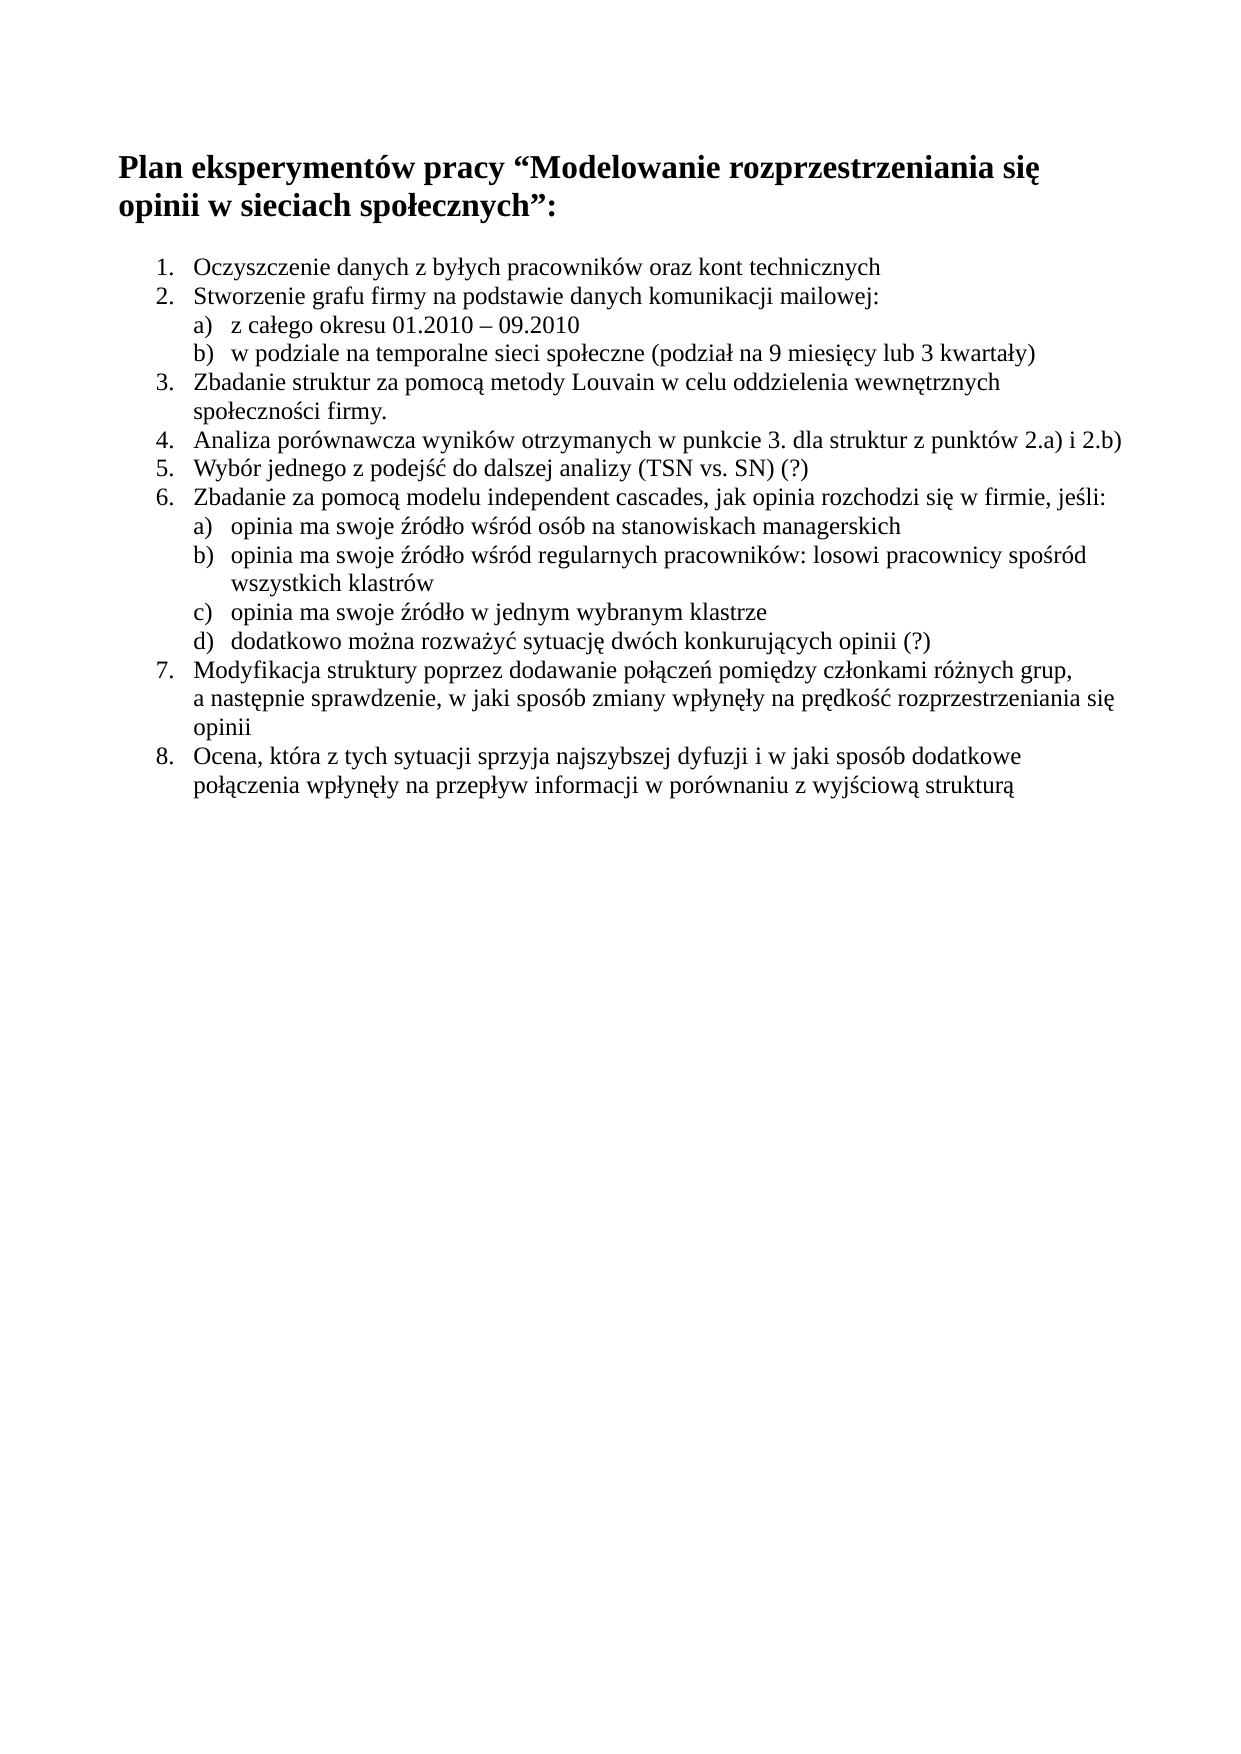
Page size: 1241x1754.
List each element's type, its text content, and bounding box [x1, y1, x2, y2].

list z całego okresu 01.2010 – 09.2010 [193, 310, 1122, 338]
list Oczyszczenie danych z byłych pracowników oraz kont technicznych [156, 252, 1122, 281]
list Stworzenie grafu firmy na podstawie danych komunikacji mailowej: [156, 281, 1122, 310]
list Wybór jednego z podejść do dalszej analizy (TSN vs. SN) (?) [156, 453, 1122, 482]
list Ocena, która z tych sytuacji sprzyja najszybszej dyfuzji i w jaki sposób dodatkowe połączenia wpłynęły na przepływ informacji w porównaniu z wyjściową strukturą [156, 741, 1122, 798]
list opinia ma swoje źródło wśród osób na stanowiskach managerskich [193, 511, 1122, 540]
list opinia ma swoje źródło wśród regularnych pracowników: losowi pracownicy spośród wszystkich klastrów [193, 540, 1122, 597]
list dodatkowo można rozważyć sytuację dwóch konkurujących opinii (?) [193, 626, 1122, 655]
list a następnie sprawdzenie, w jaki sposób zmiany wpłynęły na prędkość rozprzestrzeniania się opinii [156, 683, 1122, 741]
list Analiza porównawcza wyników otrzymanych w punkcie 3. dla struktur z punktów 2.a) i 2.b) [156, 425, 1122, 453]
list Zbadanie struktur za pomocą metody Louvain w celu oddzielenia wewnętrznych społeczności firmy. [156, 367, 1122, 425]
list Modyfikacja struktury poprzez dodawanie połączeń pomiędzy członkami różnych grup, [156, 655, 1122, 683]
text Plan eksperymentów pracy “Modelowanie rozprzestrzeniania się opinii w sieciach społecznych”: [118, 147, 1122, 223]
list w podziale na temporalne sieci społeczne (podział na 9 miesięcy lub 3 kwartały) [193, 338, 1122, 367]
list Zbadanie za pomocą modelu independent cascades, jak opinia rozchodzi się w firmie, jeśli: [156, 482, 1122, 511]
list opinia ma swoje źródło w jednym wybranym klastrze [193, 597, 1122, 626]
